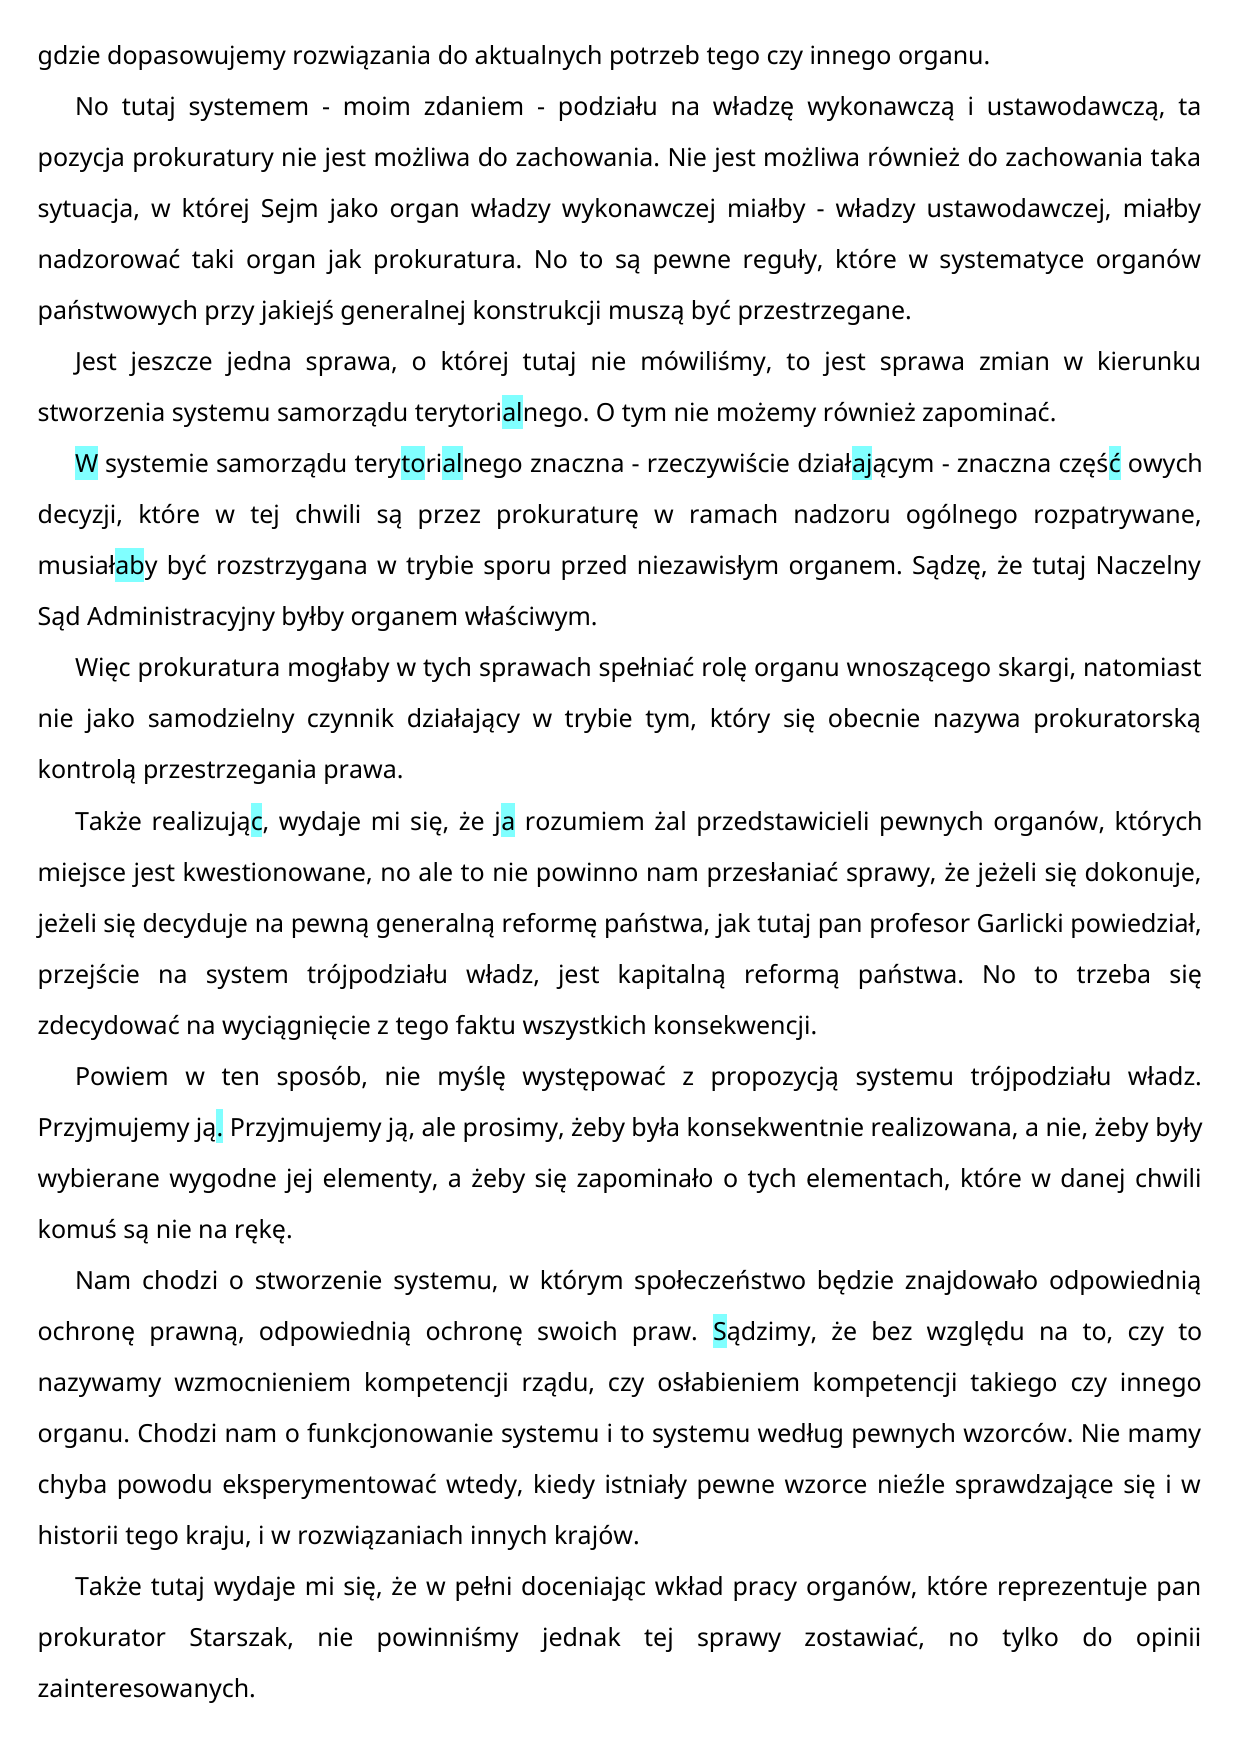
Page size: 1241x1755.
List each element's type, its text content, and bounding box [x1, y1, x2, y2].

text gdzie dopasowujemy rozwiązania do aktualnych potrzeb tego czy innego organu. [37, 37, 1203, 72]
text Nam chodzi o stworzenie systemu, w którym społeczeństwo będzie znajdowało odpowiednią ochronę prawną, odpowiednią ochronę swoich praw. Sądzimy, że bez względu na to, czy to nazywamy wzmocnieniem kompetencji rządu, czy osłabieniem kompetencji takiego czy innego organu. Chodzi nam o funkcjonowanie systemu i to systemu według pewnych wzorców. Nie mamy chyba powodu eksperymentować wtedy, kiedy istniały pewne wzorce nieźle sprawdzające się i w historii tego kraju, i w rozwiązaniach innych krajów. [37, 1262, 1203, 1552]
text Więc prokuratura mogłaby w tych sprawach spełniać rolę organu wnoszącego skargi, natomiast nie jako samodzielny czynnik działający w trybie tym, który się obecnie nazywa prokuratorską kontrolą przestrzegania prawa. [37, 650, 1203, 786]
text Powiem w ten sposób, nie myślę występować z propozycją systemu trójpodziału władz. Przyjmujemy ją. Przyjmujemy ją, ale prosimy, żeby była konsekwentnie realizowana, a nie, żeby były wybierane wygodne jej elementy, a żeby się zapominało o tych elementach, które w danej chwili komuś są nie na rękę. [37, 1058, 1203, 1246]
text Także tutaj wydaje mi się, że w pełni doceniając wkład pracy organów, które reprezentuje pan prokurator Starszak, nie powinniśmy jednak tej sprawy zostawiać, no tylko do opinii zainteresowanych. [37, 1569, 1203, 1705]
text Jest jeszcze jedna sprawa, o której tutaj nie mówiliśmy, to jest sprawa zmian w kierunku stworzenia systemu samorządu terytorialnego. O tym nie możemy również zapominać. [37, 344, 1203, 429]
text Także realizując, wydaje mi się, że ja rozumiem żal przedstawicieli pewnych organów, których miejsce jest kwestionowane, no ale to nie powinno nam przesłaniać sprawy, że jeżeli się dokonuje, jeżeli się decyduje na pewną generalną reformę państwa, jak tutaj pan profesor Garlicki powiedział, przejście na system trójpodziału władz, jest kapitalną reformą państwa. No to trzeba się zdecydować na wyciągnięcie z tego faktu wszystkich konsekwencji. [37, 803, 1203, 1041]
text W systemie samorządu terytorialnego znaczna - rzeczywiście działającym - znaczna część owych decyzji, które w tej chwili są przez prokuraturę w ramach nadzoru ogólnego rozpatrywane, musiałaby być rozstrzygana w trybie sporu przed niezawisłym organem. Sądzę, że tutaj Naczelny Sąd Administracyjny byłby organem właściwym. [37, 446, 1203, 633]
text No tutaj systemem - moim zdaniem - podziału na władzę wykonawczą i ustawodawczą, ta pozycja prokuratury nie jest możliwa do zachowania. Nie jest możliwa również do zachowania taka sytuacja, w której Sejm jako organ władzy wykonawczej miałby - władzy ustawodawczej, miałby nadzorować taki organ jak prokuratura. No to są pewne reguły, które w systematyce organów państwowych przy jakiejś generalnej konstrukcji muszą być przestrzegane. [37, 88, 1203, 327]
